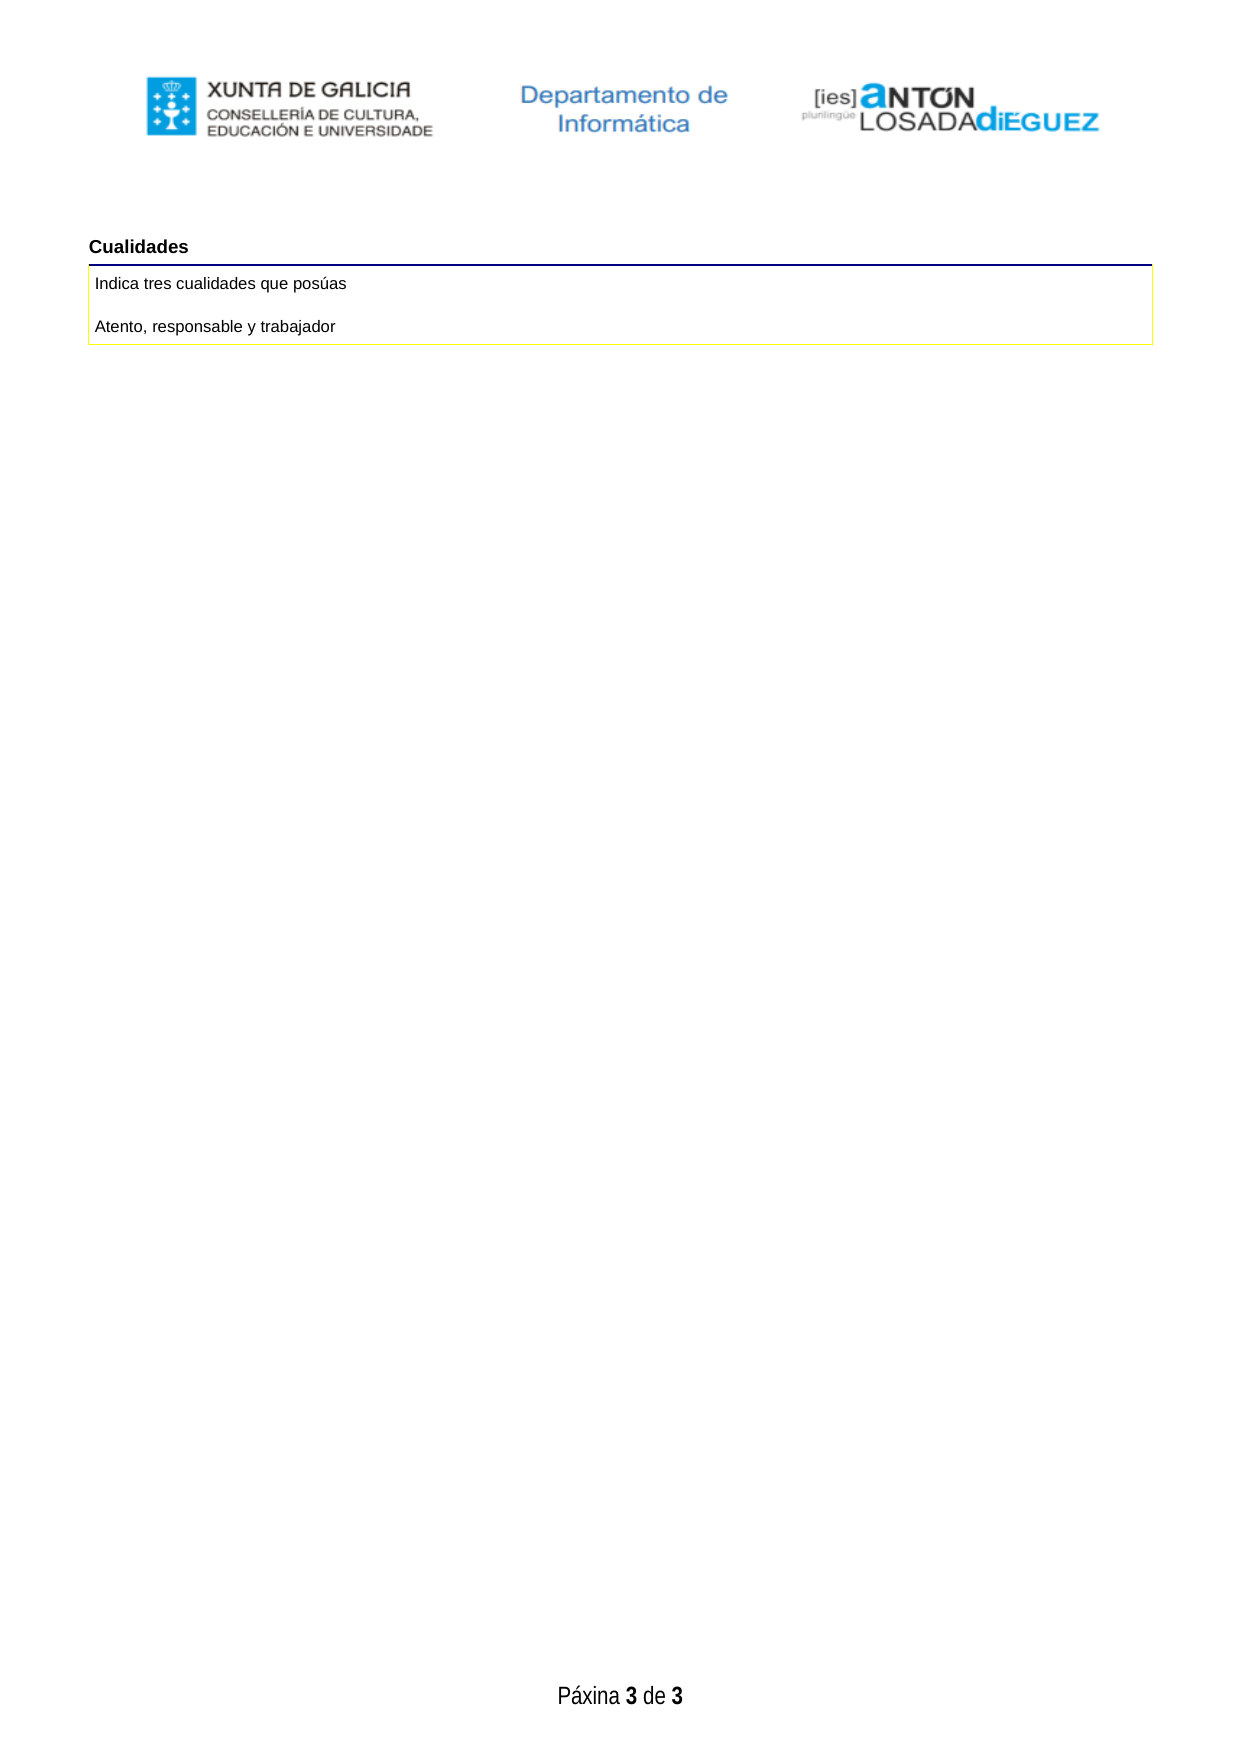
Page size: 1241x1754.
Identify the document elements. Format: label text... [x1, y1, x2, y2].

text Cualidades [89, 236, 1151, 258]
table_header Indica tres cualidades que posúas Atento, responsable y trabajador [89, 266, 1152, 344]
picture [122, 59, 1118, 183]
